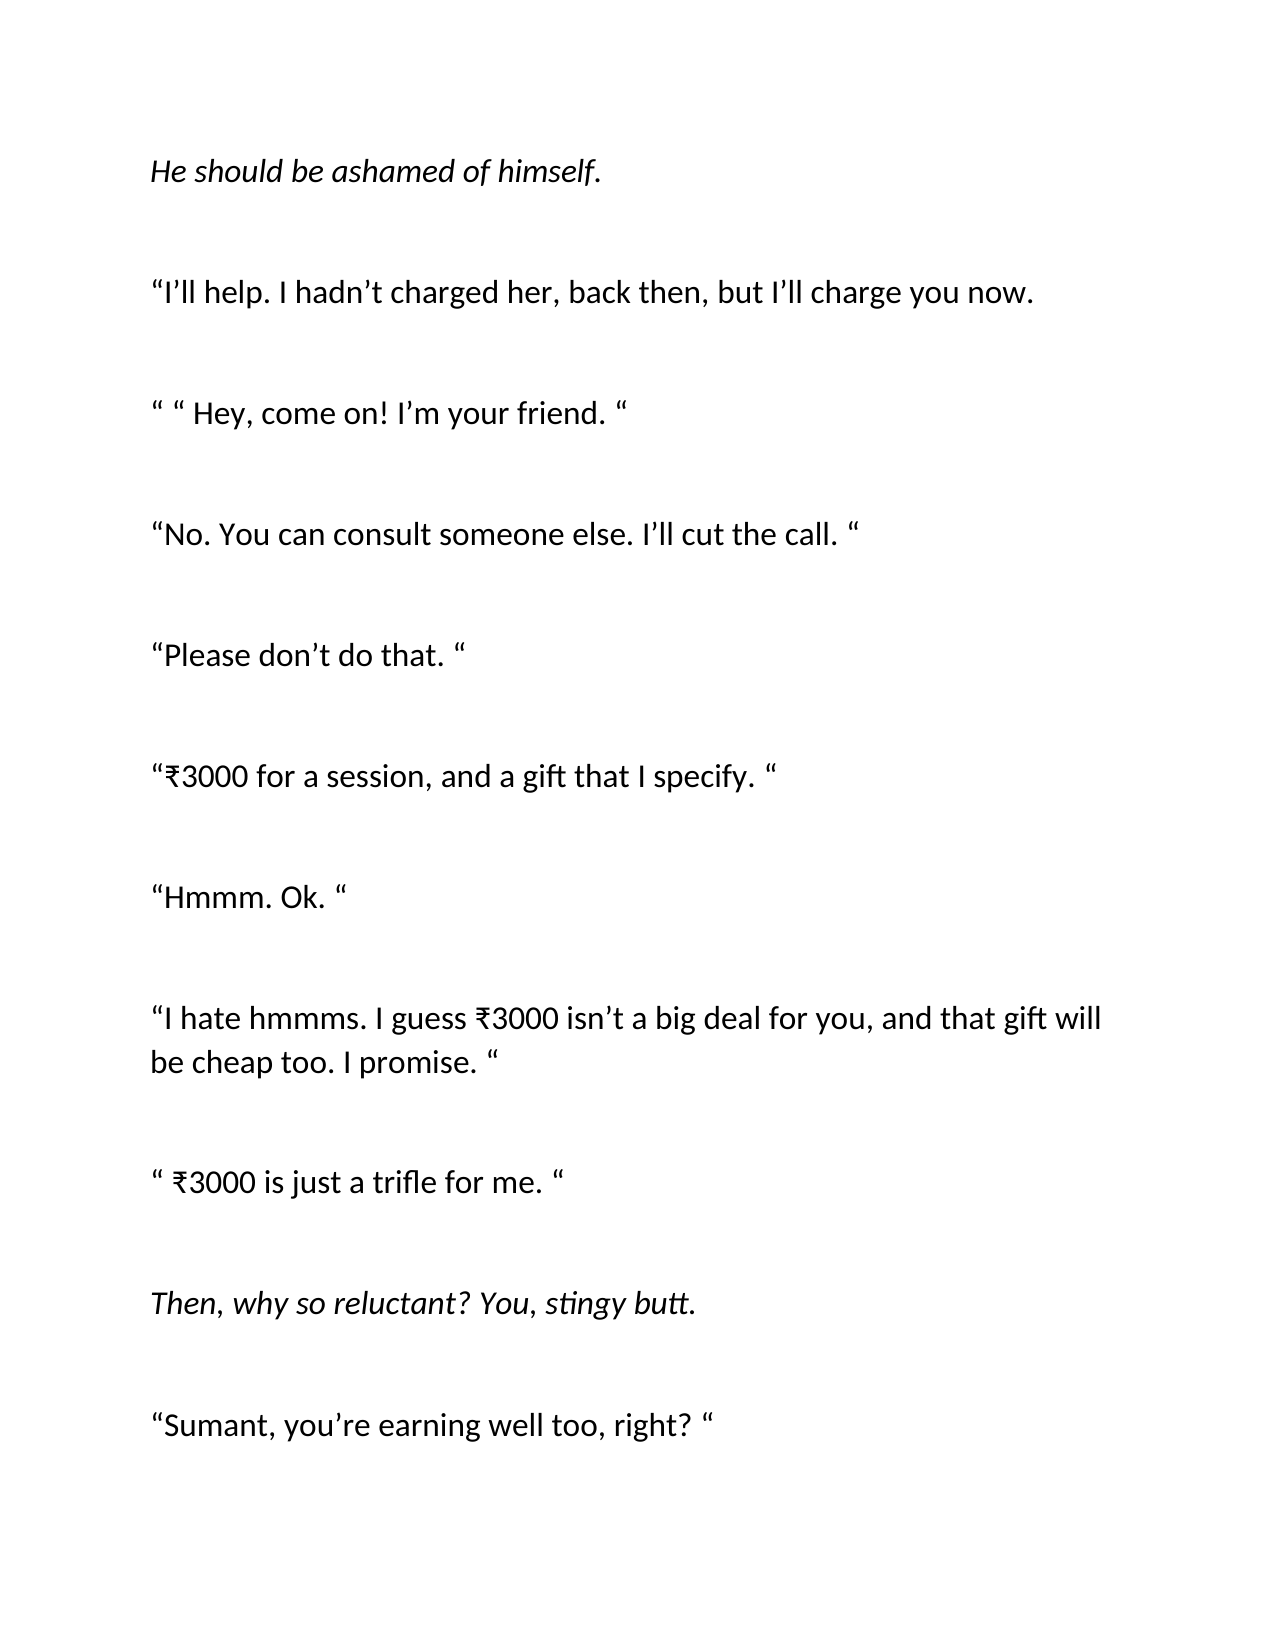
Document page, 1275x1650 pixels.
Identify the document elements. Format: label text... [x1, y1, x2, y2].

text “ ₹3000 is just a trifle for me. “ [150, 1161, 1162, 1201]
text “I’ll help. I hadn’t charged her, back then, but I’ll charge you now. “ “ Hey, come on! I’m your friend. “ [150, 272, 1053, 433]
text “Sumant, you’re earning well too, right? “ [150, 1404, 1162, 1444]
text “I hate hmmms. I guess ₹3000 isn’t a big deal for you, and that gift will be cheap too. I promise. “ [150, 997, 1125, 1081]
text “No. You can consult someone else. I’ll cut the call. “ “Please don’t do that. “ [150, 513, 890, 674]
text Then, why so reluctant? You, stingy butt. [150, 1282, 1162, 1323]
text “₹3000 for a session, and a gift that I specify. “ “Hmmm. Ok. “ [150, 755, 890, 916]
text He should be ashamed of himself. [150, 150, 1162, 191]
